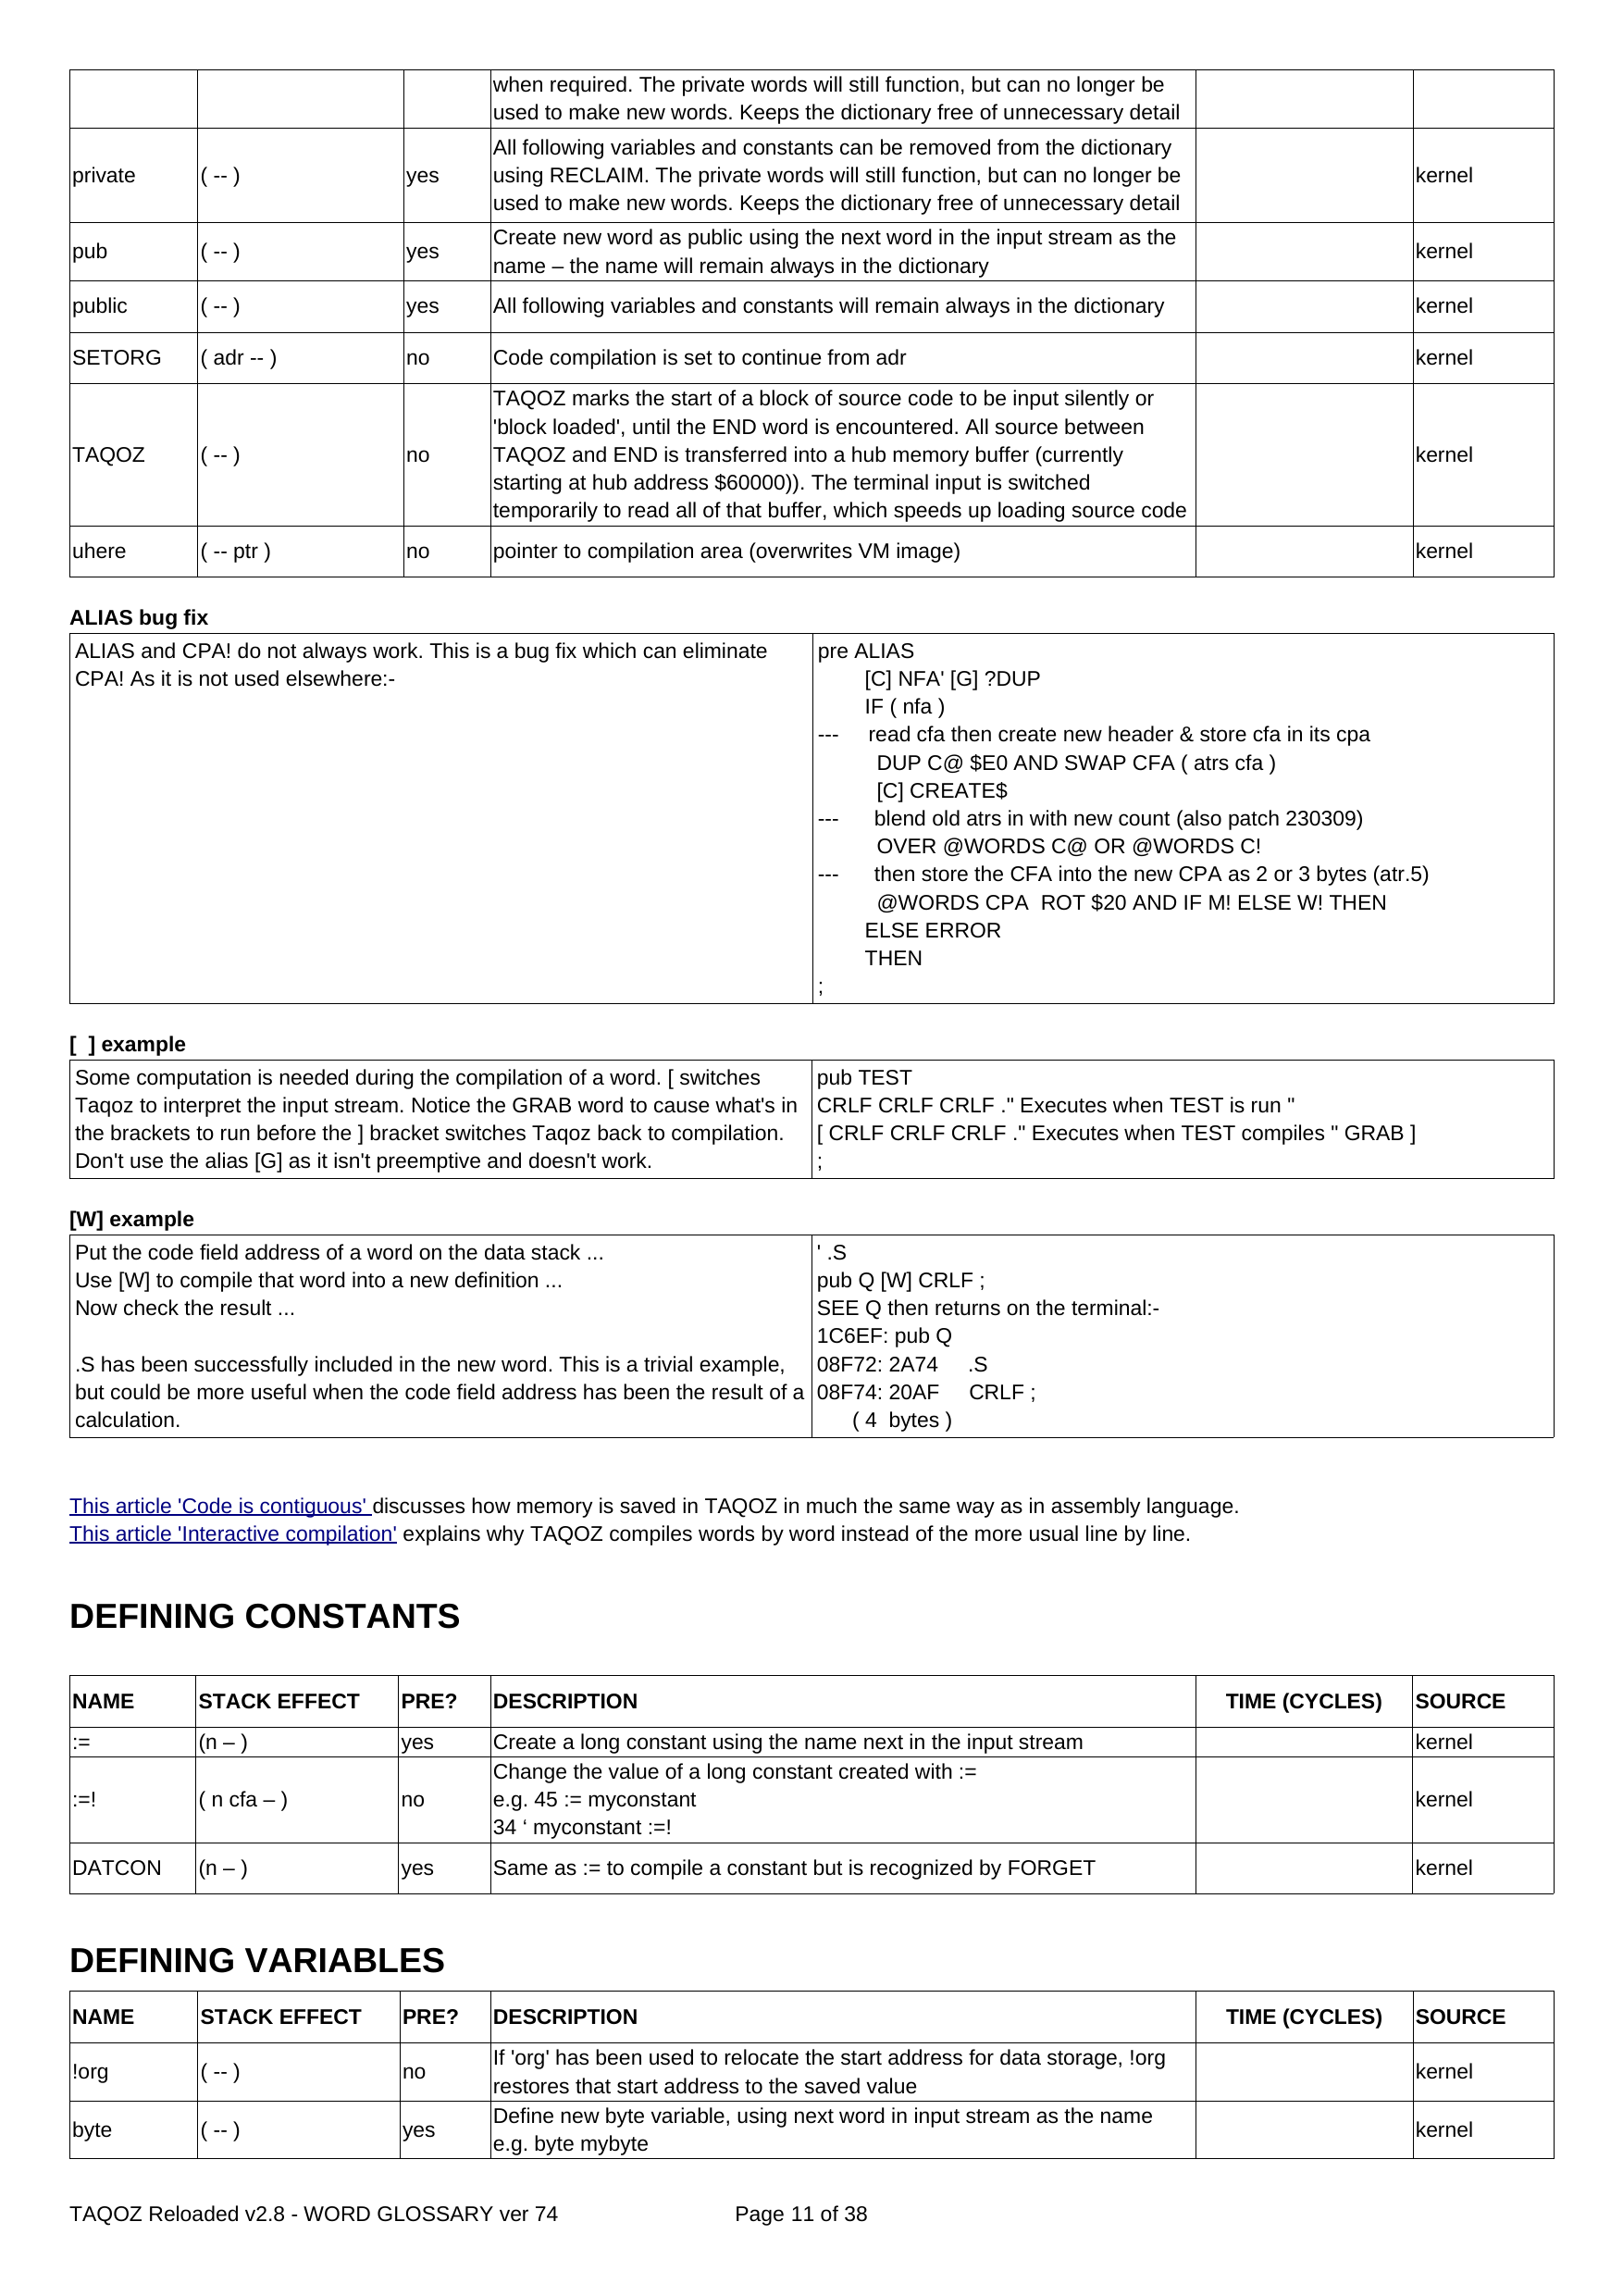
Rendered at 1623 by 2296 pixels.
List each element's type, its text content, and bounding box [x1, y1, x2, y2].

table_cell kernel [1414, 527, 1554, 577]
table_cell [1196, 527, 1413, 577]
subtitle DEFINING CONSTANTS [69, 1595, 1554, 1635]
table_cell [1196, 384, 1413, 525]
table_cell If 'org' has been used to relocate the start address for data storage, !org restores that start address to the saved value [491, 2043, 1196, 2101]
table_cell (n – ) [196, 1728, 398, 1756]
table_cell ( n cfa – ) [196, 1757, 398, 1843]
table_cell [1414, 70, 1554, 127]
table_cell when required. The private words will still function, but can no longer be used to make new words. Keeps the dictionary free of unnecessary detail [491, 70, 1196, 127]
table_header ALIAS and CPA! do not always work. This is a bug fix which can eliminate CPA! As it is not used elsewhere:- [70, 634, 812, 1003]
table_cell TAQOZ marks the start of a block of source code to be input silently or 'block loaded', until the END word is encountered. All source between TAQOZ and END is transferred into a hub memory buffer (currently starting at hub address $60000)). The terminal input is switched temporarily to read all of that buffer, which speeds up loading source code [491, 384, 1196, 525]
table_cell yes [404, 281, 490, 331]
table_header STACK EFFECT [196, 1676, 398, 1727]
table_cell All following variables and constants will remain always in the dictionary [491, 281, 1196, 331]
table_header PRE? [401, 1992, 490, 2042]
table_cell yes [399, 1843, 490, 1893]
table_cell kernel [1414, 223, 1554, 280]
table_cell yes [404, 129, 490, 222]
table_header pre ALIAS [C] NFA' [G] ?DUP IF ( nfa ) --- read cfa then create new header & store cfa in its cpa DUP C@ $E0 AND SWAP CFA ( atrs cfa ) [C] CREATE$ --- blend old atrs in with new count (also patch 230309) OVER @WORDS C@ OR @WORDS C! --- then store the CFA into the new CPA as 2 or 3 bytes (atr.5) @WORDS CPA ROT $20 AND IF M! ELSE W! THEN ELSE ERROR THEN ; [813, 634, 1554, 1003]
table_cell Same as := to compile a constant but is recognized by FORGET [491, 1843, 1196, 1893]
table_cell [1196, 70, 1413, 127]
table_cell DATCON [70, 1843, 195, 1893]
table_header TIME (CYCLES) [1196, 1992, 1413, 2042]
table_cell ( -- ) [198, 2043, 400, 2101]
table_cell ( adr -- ) [198, 333, 403, 383]
table_header Put the code field address of a word on the data stack ... Use [W] to compile that word into a new definition ... Now check the result ... .S has been successfully included in the new word. This is a trivial example, but could be more useful when the code field address has been the result of a calculation. [70, 1235, 812, 1437]
table_cell no [401, 2043, 490, 2101]
table_cell ( -- ) [198, 384, 403, 525]
table_cell no [399, 1757, 490, 1843]
table_cell no [404, 333, 490, 383]
table_header PRE? [399, 1676, 490, 1727]
table_cell no [404, 527, 490, 577]
table_cell [198, 70, 403, 127]
table_cell yes [401, 2102, 490, 2158]
table_cell kernel [1414, 384, 1554, 525]
table_cell byte [70, 2102, 197, 2158]
table_cell Create a long constant using the name next in the input stream [491, 1728, 1196, 1756]
table_header TIME (CYCLES) [1196, 1676, 1412, 1727]
text [W] example [69, 1207, 1554, 1231]
table_cell kernel [1413, 1843, 1554, 1893]
table_cell [1196, 1728, 1412, 1756]
table_cell ( -- ) [198, 2102, 400, 2158]
table_cell :=! [70, 1757, 195, 1843]
table_cell (n – ) [196, 1843, 398, 1893]
table_cell SETORG [70, 333, 197, 383]
table_cell yes [399, 1728, 490, 1756]
table_header NAME [70, 1676, 195, 1727]
table_header pub TEST CRLF CRLF CRLF ." Executes when TEST is run " [ CRLF CRLF CRLF ." Executes when TEST compiles " GRAB ] ; [812, 1061, 1554, 1178]
table_cell public [70, 281, 197, 331]
table_cell [1196, 2043, 1413, 2101]
table_cell [1196, 129, 1413, 222]
table_cell kernel [1414, 333, 1554, 383]
table_cell := [70, 1728, 195, 1756]
table_header NAME [70, 1992, 197, 2042]
table_cell All following variables and constants can be removed from the dictionary using RECLAIM. The private words will still function, but can no longer be used to make new words. Keeps the dictionary free of unnecessary detail [491, 129, 1196, 222]
subtitle DEFINING VARIABLES [69, 1940, 1554, 1980]
table_header Some computation is needed during the compilation of a word. [ switches Taqoz to interpret the input stream. Notice the GRAB word to cause what's in the brackets to run before the ] bracket switches Taqoz back to compilation. Don't use the alias [G] as it isn't preemptive and doesn't work. [70, 1061, 812, 1178]
table_cell private [70, 129, 197, 222]
table_cell yes [404, 223, 490, 280]
table_cell [1196, 333, 1413, 383]
table_cell Create new word as public using the next word in the input stream as the name – the name will remain always in the dictionary [491, 223, 1196, 280]
table_header ' .S pub Q [W] CRLF ; SEE Q then returns on the terminal:- 1C6EF: pub Q 08F72: 2A74 .S 08F74: 20AF CRLF ; ( 4 bytes ) [812, 1235, 1554, 1437]
table_cell no [404, 384, 490, 525]
table_header SOURCE [1414, 1992, 1554, 2042]
table_cell pointer to compilation area (overwrites VM image) [491, 527, 1196, 577]
table_cell Define new byte variable, using next word in input stream as the name e.g. byte mybyte [491, 2102, 1196, 2158]
table_cell ( -- ) [198, 129, 403, 222]
table_cell kernel [1414, 281, 1554, 331]
text This article 'Interactive compilation' explains why TAQOZ compiles words by word instead of the more usual line by line. [69, 1521, 1554, 1545]
text [ ] example [69, 1031, 1554, 1056]
table_cell pub [70, 223, 197, 280]
text This article 'Code is contiguous' discusses how memory is saved in TAQOZ in much the same way as in assembly language. [69, 1493, 1554, 1518]
table_cell ( -- ) [198, 281, 403, 331]
table_cell kernel [1413, 1757, 1554, 1843]
table_cell kernel [1414, 2043, 1554, 2101]
table_cell [1196, 2102, 1413, 2158]
table_cell [404, 70, 490, 127]
table_cell [1196, 1843, 1412, 1893]
table_cell kernel [1414, 129, 1554, 222]
table_cell [1196, 281, 1413, 331]
table_header SOURCE [1413, 1676, 1554, 1727]
table_cell ( -- ) [198, 223, 403, 280]
table_header STACK EFFECT [198, 1992, 400, 2042]
table_cell [1196, 1757, 1412, 1843]
table_cell TAQOZ [70, 384, 197, 525]
table_cell Code compilation is set to continue from adr [491, 333, 1196, 383]
table_cell ( -- ptr ) [198, 527, 403, 577]
table_cell kernel [1414, 2102, 1554, 2158]
table_cell Change the value of a long constant created with := e.g. 45 := myconstant 34 ‘ myconstant :=! [491, 1757, 1196, 1843]
table_cell kernel [1413, 1728, 1554, 1756]
table_cell [70, 70, 197, 127]
table_header DESCRIPTION [491, 1992, 1196, 2042]
table_cell [1196, 223, 1413, 280]
table_header DESCRIPTION [491, 1676, 1196, 1727]
table_cell uhere [70, 527, 197, 577]
text ALIAS bug fix [69, 605, 1554, 629]
table_cell !org [70, 2043, 197, 2101]
